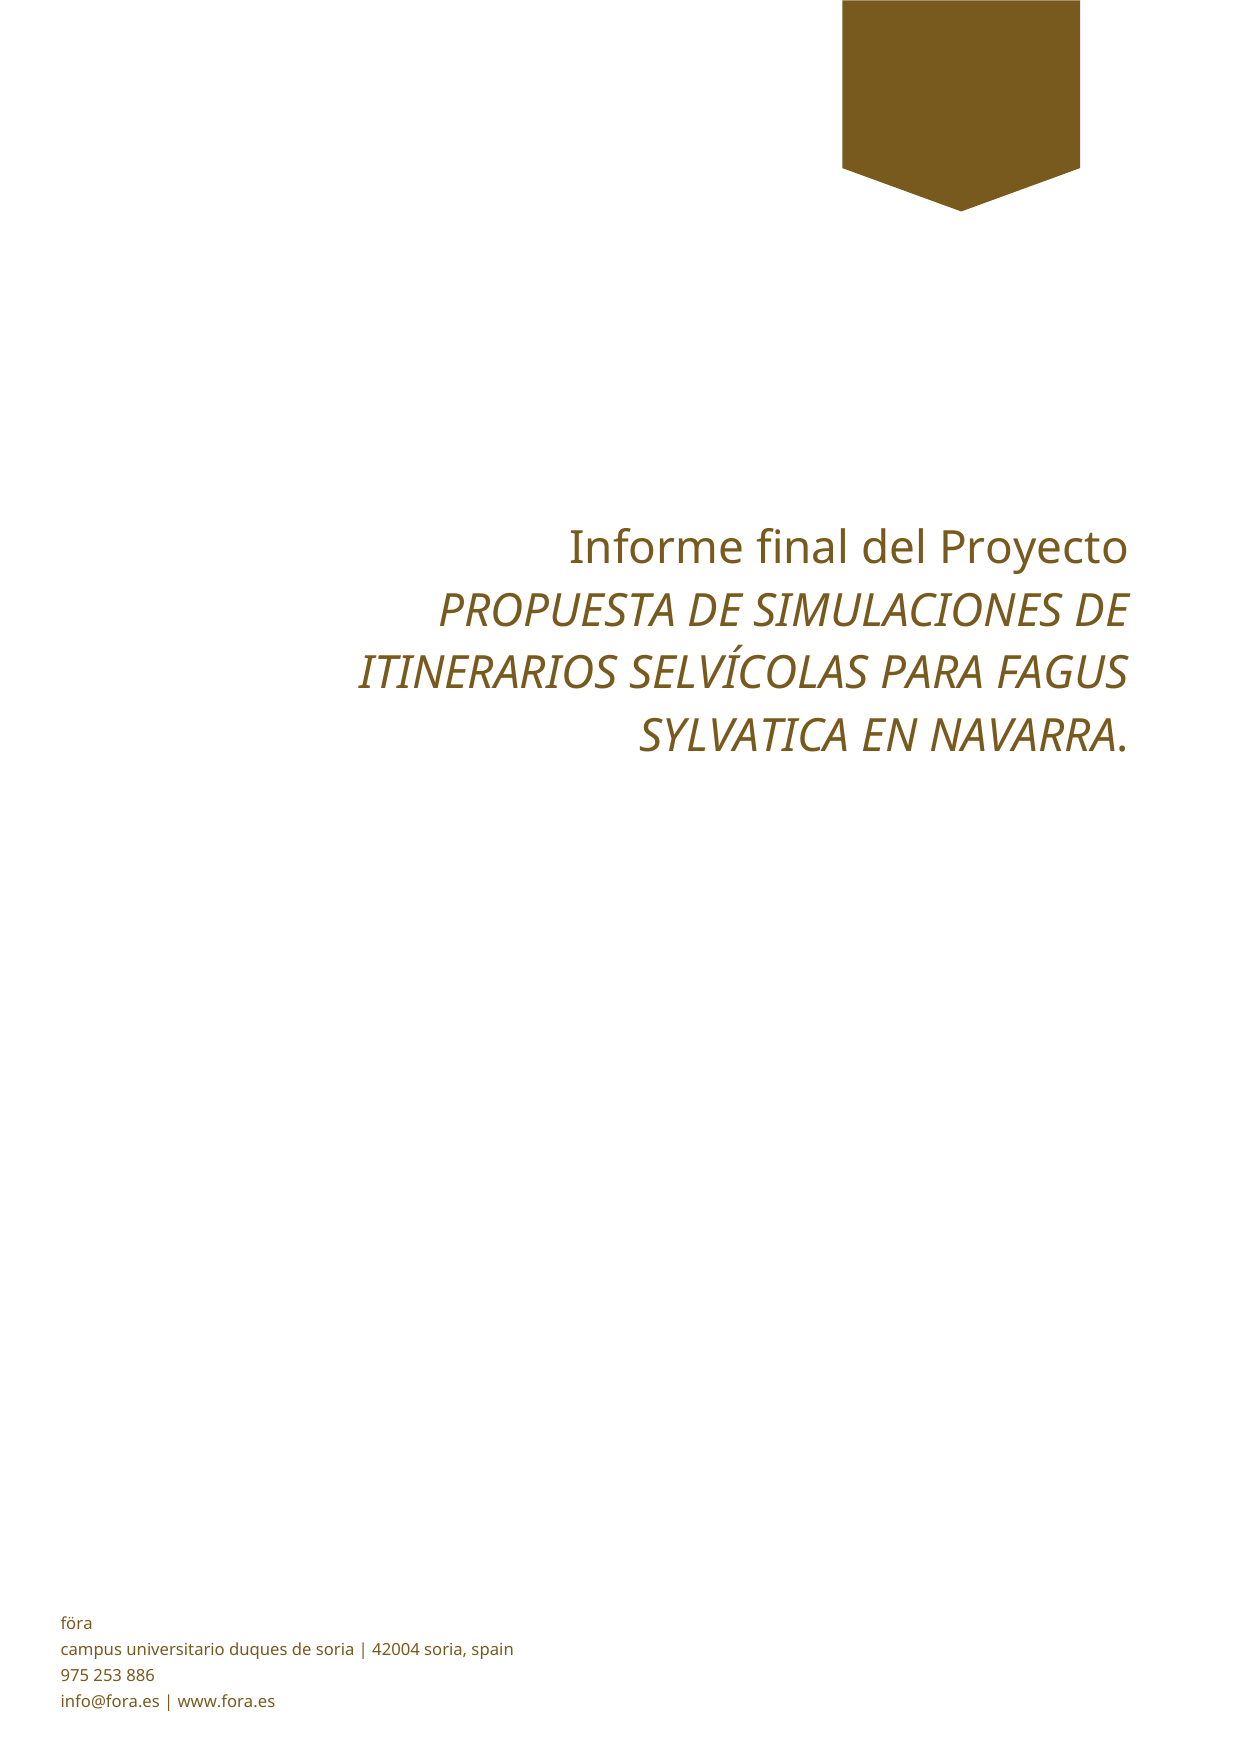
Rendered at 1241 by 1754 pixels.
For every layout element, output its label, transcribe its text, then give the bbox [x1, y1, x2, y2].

text ITINERARIOS SELVÍCOLAS PARA FAGUS [124, 640, 1129, 702]
text Informe final del Proyecto [124, 515, 1129, 577]
text SYLVATICA EN NAVARRA. [124, 702, 1129, 764]
text PROPUESTA DE SIMULACIONES DE [124, 577, 1129, 640]
